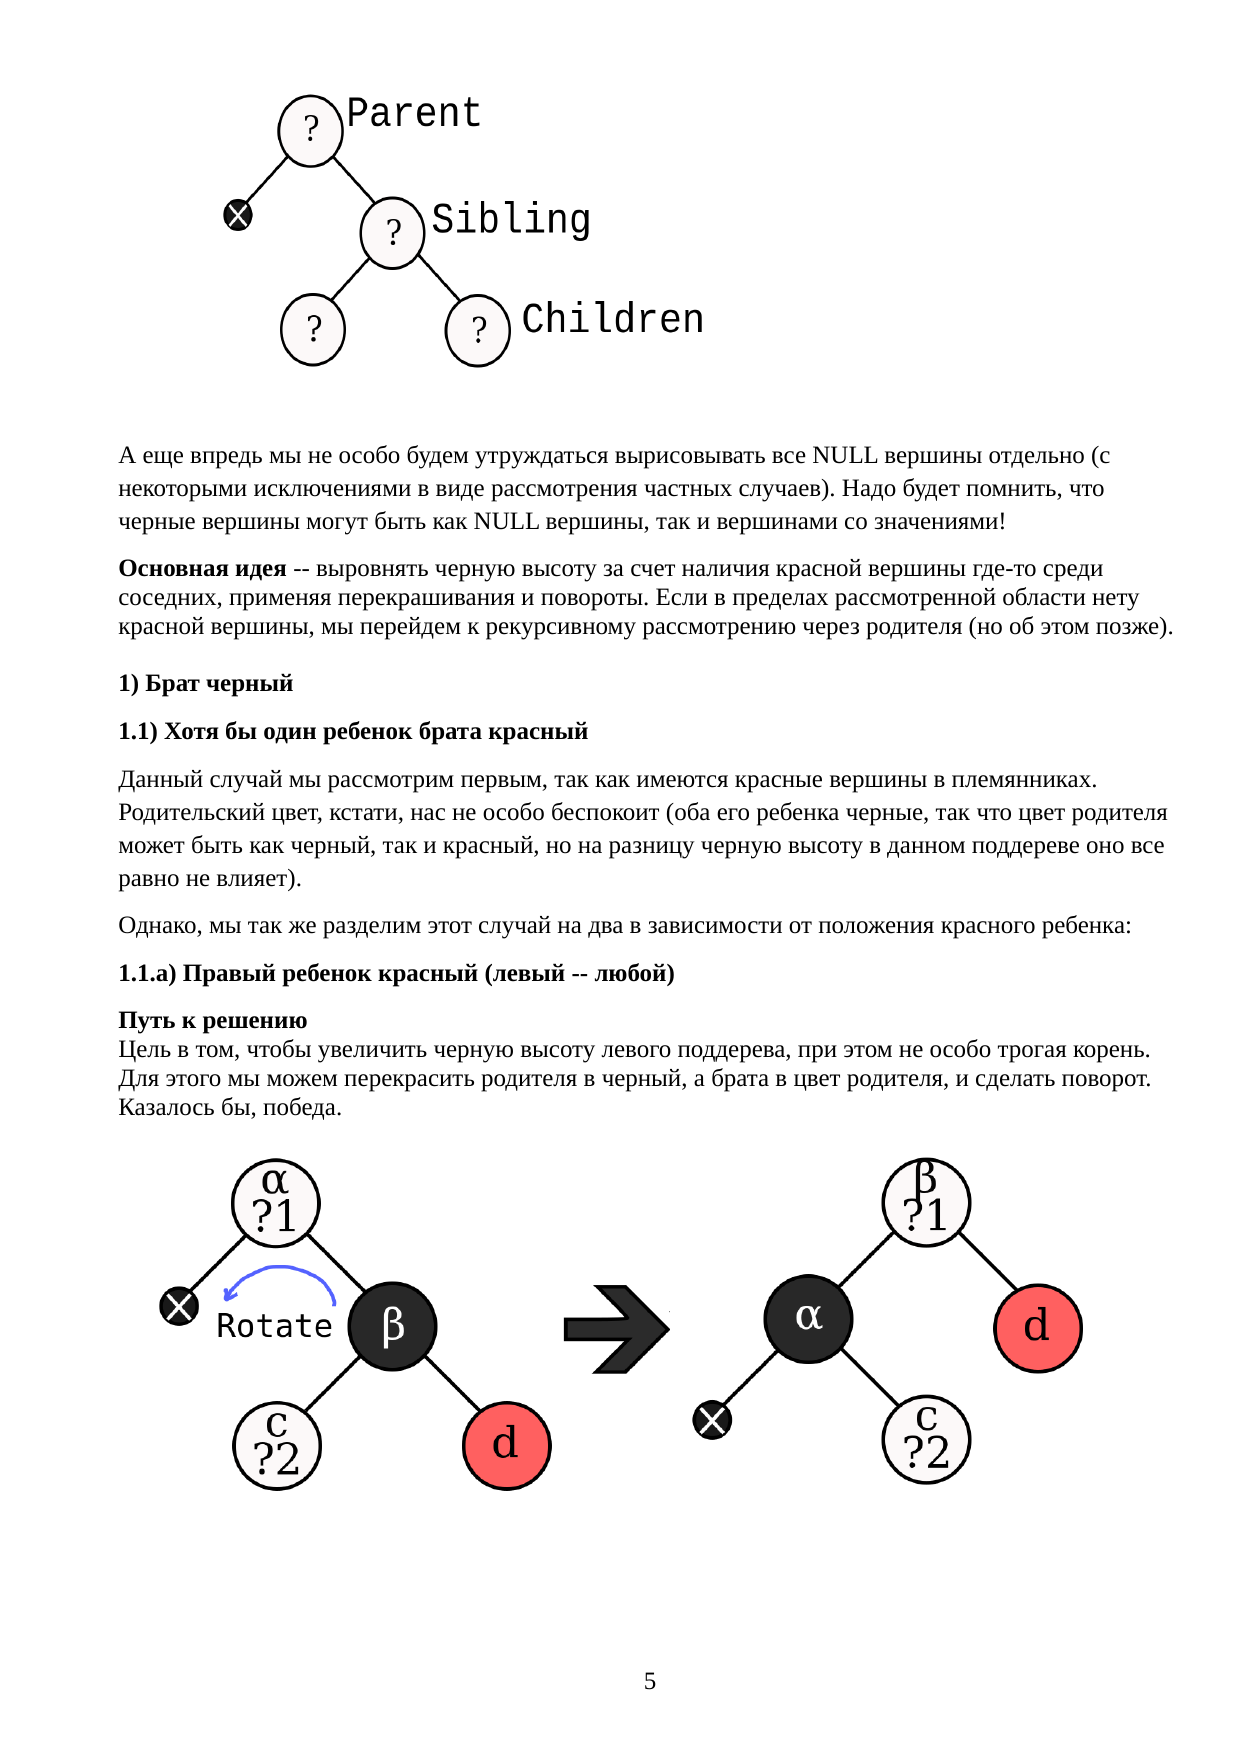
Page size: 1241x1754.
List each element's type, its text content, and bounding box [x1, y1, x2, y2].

text Данный случай мы рассмотрим первым, так как имеются красные вершины в племянниках. Родительский цвет, кстати, нас не особо беспокоит (оба его ребенка черные, так что цвет родителя может быть как черный, так и красный, но на разницу черную высоту в данном поддереве оно все равно не влияет). [118, 764, 1181, 892]
picture [121, 1150, 1126, 1541]
text А еще впредь мы не особо будем утруждаться вырисовывать все NULL вершины отдельно (с некоторыми исключениями в виде рассмотрения частных случаев). Надо будет помнить, что черные вершины могут быть как NULL вершины, так и вершинами со значениями! [118, 440, 1181, 535]
text 1.1.а) Правый ребенок красный (левый -- любой) [118, 958, 1181, 987]
text 1.1) Хотя бы один ребенок брата красный [118, 716, 1181, 745]
text Путь к решению [118, 1006, 1181, 1034]
text Однако, мы так же разделим этот случай на два в зависимости от положения красного ребенка: [118, 910, 1181, 939]
text Основная идея -- выровнять черную высоту за счет наличия красной вершины где-то среди соседних, применяя перекрашивания и повороты. Если в пределах рассмотренной области нету красной вершины, мы перейдем к рекурсивному рассмотрению через родителя (но об этом позже). [118, 553, 1181, 640]
text Цель в том, чтобы увеличить черную высоту левого поддерева, при этом не особо трогая корень. Для этого мы можем перекрасить родителя в черный, а брата в цвет родителя, и сделать поворот. Казалось бы, победа. [118, 1034, 1181, 1121]
picture [94, 78, 788, 399]
text 1) Брат черный [118, 668, 1181, 697]
